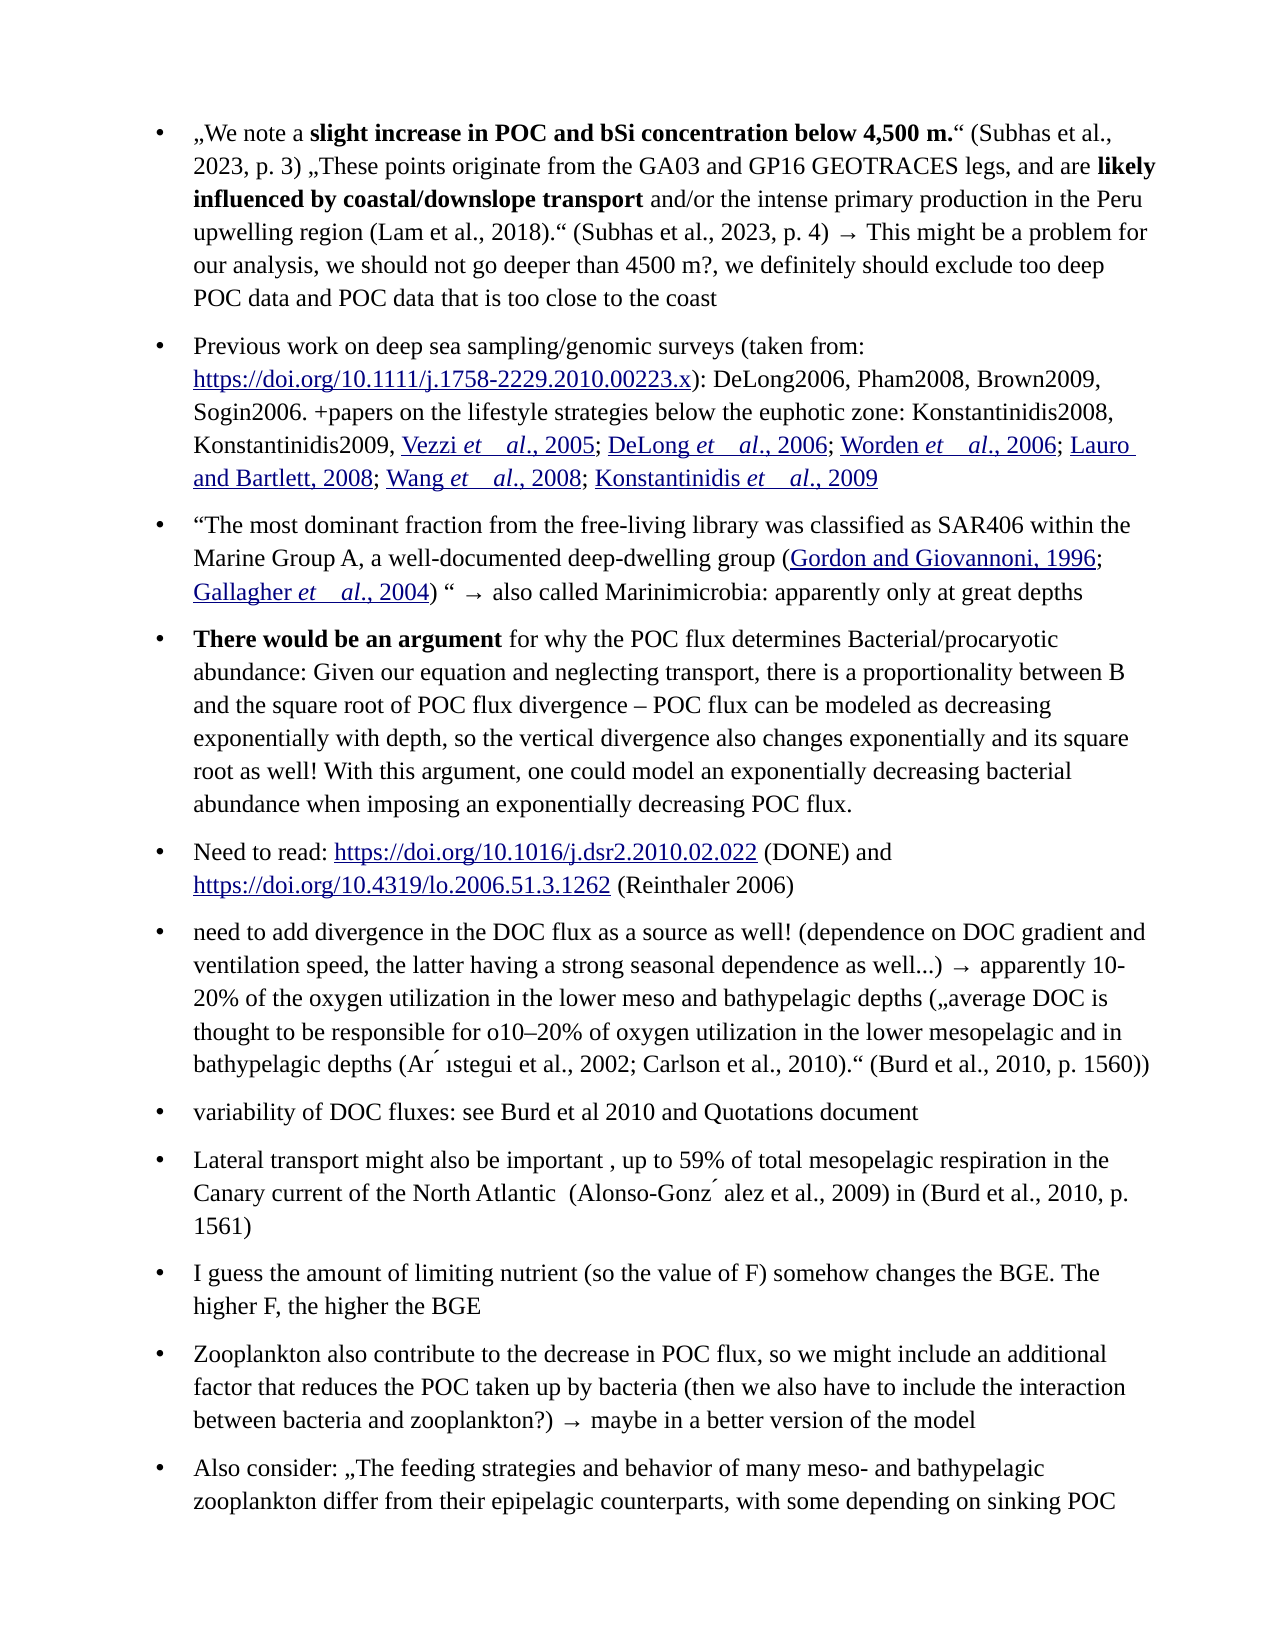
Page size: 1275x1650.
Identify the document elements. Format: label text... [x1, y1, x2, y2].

list Also consider: „The feeding strategies and behavior of many meso- and bathypelagic zooplankton differ from their epipelagic counterparts, with some depending on sinking POC [156, 1453, 1157, 1514]
list Previous work on deep sea sampling/genomic surveys (taken from: https://doi.org/10.1111/j.1758-2229.2010.00223.x): DeLong2006, Pham2008, Brown2009, Sogin2006. +papers on the lifestyle strategies below the euphotic zone: Konstantinidis2008, Konstantinidis2009, Vezzi et al., 2005; DeLong et al., 2006; Worden et al., 2006; Lauro and Bartlett, 2008; Wang et al., 2008; Konstantinidis et al., 2009 [156, 331, 1157, 492]
list variability of DOC fluxes: see Burd et al 2010 and Quotations document [156, 1097, 1157, 1126]
list „We note a slight increase in POC and bSi concentration below 4,500 m.“ (Subhas et al., 2023, p. 3) „These points originate from the GA03 and GP16 GEOTRACES legs, and are likely influenced by coastal/downslope transport and/or the intense primary production in the Peru upwelling region (Lam et al., 2018).“ (Subhas et al., 2023, p. 4) → This might be a problem for our analysis, we should not go deeper than 4500 m?, we definitely should exclude too deep POC data and POC data that is too close to the coast [156, 118, 1157, 312]
list Need to read: https://doi.org/10.1016/j.dsr2.2010.02.022 (DONE) and https://doi.org/10.4319/lo.2006.51.3.1262 (Reinthaler 2006) [156, 837, 1157, 899]
list need to add divergence in the DOC flux as a source as well! (dependence on DOC gradient and ventilation speed, the latter having a strong seasonal dependence as well...) → apparently 10-20% of the oxygen utilization in the lower meso and bathypelagic depths („average DOC is thought to be responsible for o10–20% of oxygen utilization in the lower mesopelagic and in bathypelagic depths (Ar ́ ıstegui et al., 2002; Carlson et al., 2010).“ (Burd et al., 2010, p. 1560)) [156, 917, 1157, 1078]
list “The most dominant fraction from the free-living library was classified as SAR406 within the Marine Group A, a well-documented deep-dwelling group (Gordon and Giovannoni, 1996; Gallagher et al., 2004) “ → also called Marinimicrobia: apparently only at great depths [156, 511, 1157, 605]
list Lateral transport might also be important , up to 59% of total mesopelagic respiration in the Canary current of the North Atlantic (Alonso-Gonz ́ alez et al., 2009) in (Burd et al., 2010, p. 1561) [156, 1145, 1157, 1239]
list There would be an argument for why the POC flux determines Bacterial/procaryotic abundance: Given our equation and neglecting transport, there is a proportionality between B and the square root of POC flux divergence – POC flux can be modeled as decreasing exponentially with depth, so the vertical divergence also changes exponentially and its square root as well! With this argument, one could model an exponentially decreasing bacterial abundance when imposing an exponentially decreasing POC flux. [156, 624, 1157, 818]
list I guess the amount of limiting nutrient (so the value of F) somehow changes the BGE. The higher F, the higher the BGE [156, 1258, 1157, 1320]
list Zooplankton also contribute to the decrease in POC flux, so we might include an additional factor that reduces the POC taken up by bacteria (then we also have to include the interaction between bacteria and zooplankton?) → maybe in a better version of the model [156, 1339, 1157, 1434]
